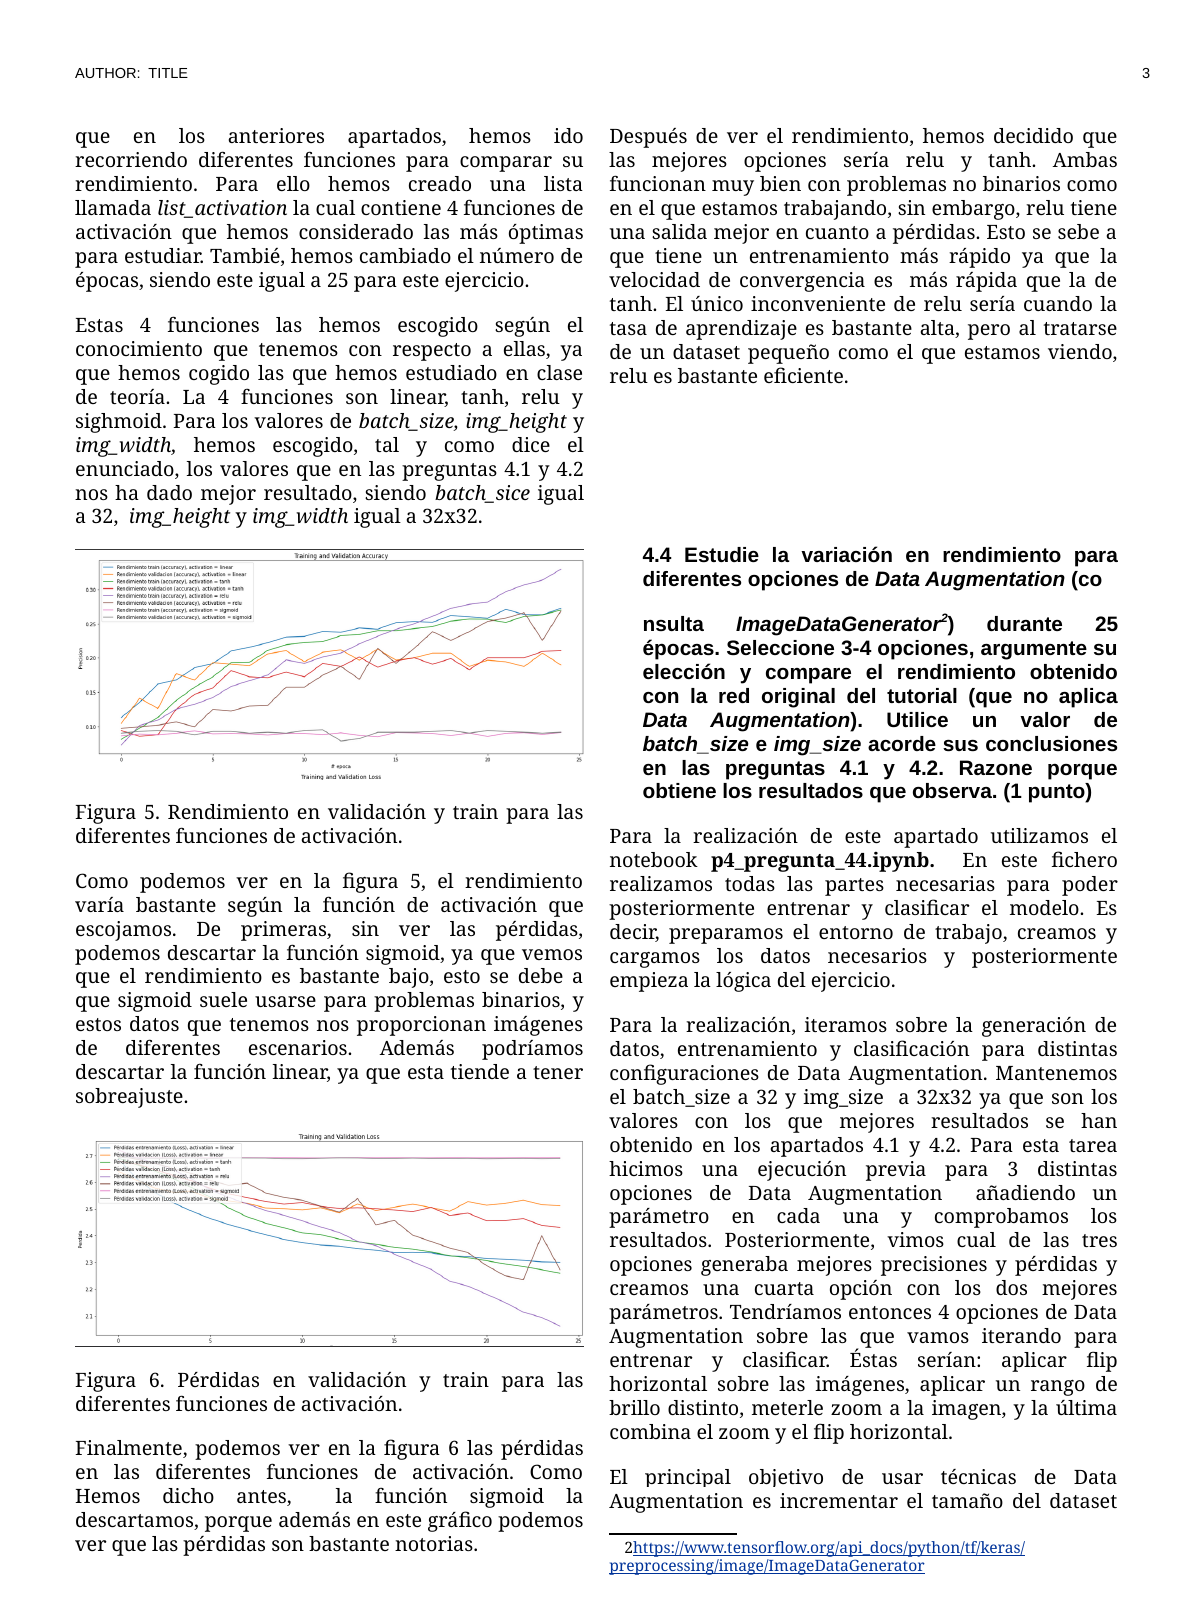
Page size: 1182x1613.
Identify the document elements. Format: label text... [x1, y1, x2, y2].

text El principal objetivo de usar técnicas de Data Augmentation es incrementar el tamaño del dataset [609, 1465, 1118, 1513]
text Figura 6. Pérdidas en validación y train para las diferentes funciones de activación. [75, 1347, 584, 1416]
picture [75, 549, 584, 780]
text Figura 5. Rendimiento en validación y train para las diferentes funciones de activación. [75, 780, 584, 848]
text Para la realización, iteramos sobre la generación de datos, entrenamiento y clasificación para distintas configuraciones de Data Augmentation. Mantenemos el batch_size a 32 y img_size a 32x32 ya que son los valores con los que mejores resultados se han obtenido en los apartados 4.1 y 4.2. Para esta tarea hicimos una ejecución previa para 3 distintas opciones de Data Augmentation añadiendo un parámetro en cada una y comprobamos los resultados. Posteriormente, vimos cual de las tres opciones generaba mejores precisiones y pérdidas y creamos una cuarta opción con los dos mejores parámetros. Tendríamos entonces 4 opciones de Data Augmentation sobre las que vamos iterando para entrenar y clasificar. Éstas serían: aplicar flip horizontal sobre las imágenes, aplicar un rango de brillo distinto, meterle zoom a la imagen, y la última combina el zoom y el flip horizontal. [609, 1013, 1118, 1444]
picture [75, 1129, 584, 1347]
text Después de ver el rendimiento, hemos decidido que las mejores opciones sería relu y tanh. Ambas funcionan muy bien con problemas no binarios como en el que estamos trabajando, sin embargo, relu tiene una salida mejor en cuanto a pérdidas. Esto se sebe a que tiene un entrenamiento más rápido ya que la velocidad de convergencia es más rápida que la de tanh. El único inconveniente de relu sería cuando la tasa de aprendizaje es bastante alta, pero al tratarse de un dataset pequeño como el que estamos viendo, relu es bastante eficiente. [609, 124, 1118, 388]
text nsulta ImageDataGenerator) durante 25 épocas. Seleccione 3-4 opciones, argumente su elección y compare el rendimiento obtenido con la red original del tutorial (que no aplica Data Augmentation). Utilice un valor de batch_size e img_size acorde sus conclusiones en las preguntas 4.1 y 4.2. Razone porque obtiene los resultados que observa. (1 punto) [642, 612, 1118, 804]
text 4.4 Estudie la variación en rendimiento para diferentes opciones de Data Augmentation (co [642, 543, 1118, 591]
text https://www.tensorflow.org/api_docs/python/tf/keras/preprocessing/image/ImageDataGenerator [609, 1539, 1118, 1575]
text Para la realización de este apartado utilizamos el notebook p4_pregunta_44.ipynb. En este fichero realizamos todas las partes necesarias para poder posteriormente entrenar y clasificar el modelo. Es decir, preparamos el entorno de trabajo, creamos y cargamos los datos necesarios y posteriormente empieza la lógica del ejercicio. [609, 824, 1118, 992]
text que en los anteriores apartados, hemos ido recorriendo diferentes funciones para comparar su rendimiento. Para ello hemos creado una lista llamada list_activation la cual contiene 4 funciones de activación que hemos considerado las más óptimas para estudiar. Tambié, hemos cambiado el número de épocas, siendo este igual a 25 para este ejercicio. [75, 124, 584, 292]
text Estas 4 funciones las hemos escogido según el conocimiento que tenemos con respecto a ellas, ya que hemos cogido las que hemos estudiado en clase de teoría. La 4 funciones son linear, tanh, relu y sighmoid. Para los valores de batch_size, img_height y img_width, hemos escogido, tal y como dice el enunciado, los valores que en las preguntas 4.1 y 4.2 nos ha dado mejor resultado, siendo batch_sice igual a 32, img_height y img_width igual a 32x32. [75, 313, 584, 529]
text Como podemos ver en la figura 5, el rendimiento varía bastante según la función de activación que escojamos. De primeras, sin ver las pérdidas, podemos descartar la función sigmoid, ya que vemos que el rendimiento es bastante bajo, esto se debe a que sigmoid suele usarse para problemas binarios, y estos datos que tenemos nos proporcionan imágenes de diferentes escenarios. Además podríamos descartar la función linear, ya que esta tiende a tener sobreajuste. [75, 869, 584, 1108]
text Finalmente, podemos ver en la figura 6 las pérdidas en las diferentes funciones de activación. Como Hemos dicho antes, la función sigmoid la descartamos, porque además en este gráfico podemos ver que las pérdidas son bastante notorias. [75, 1437, 584, 1556]
